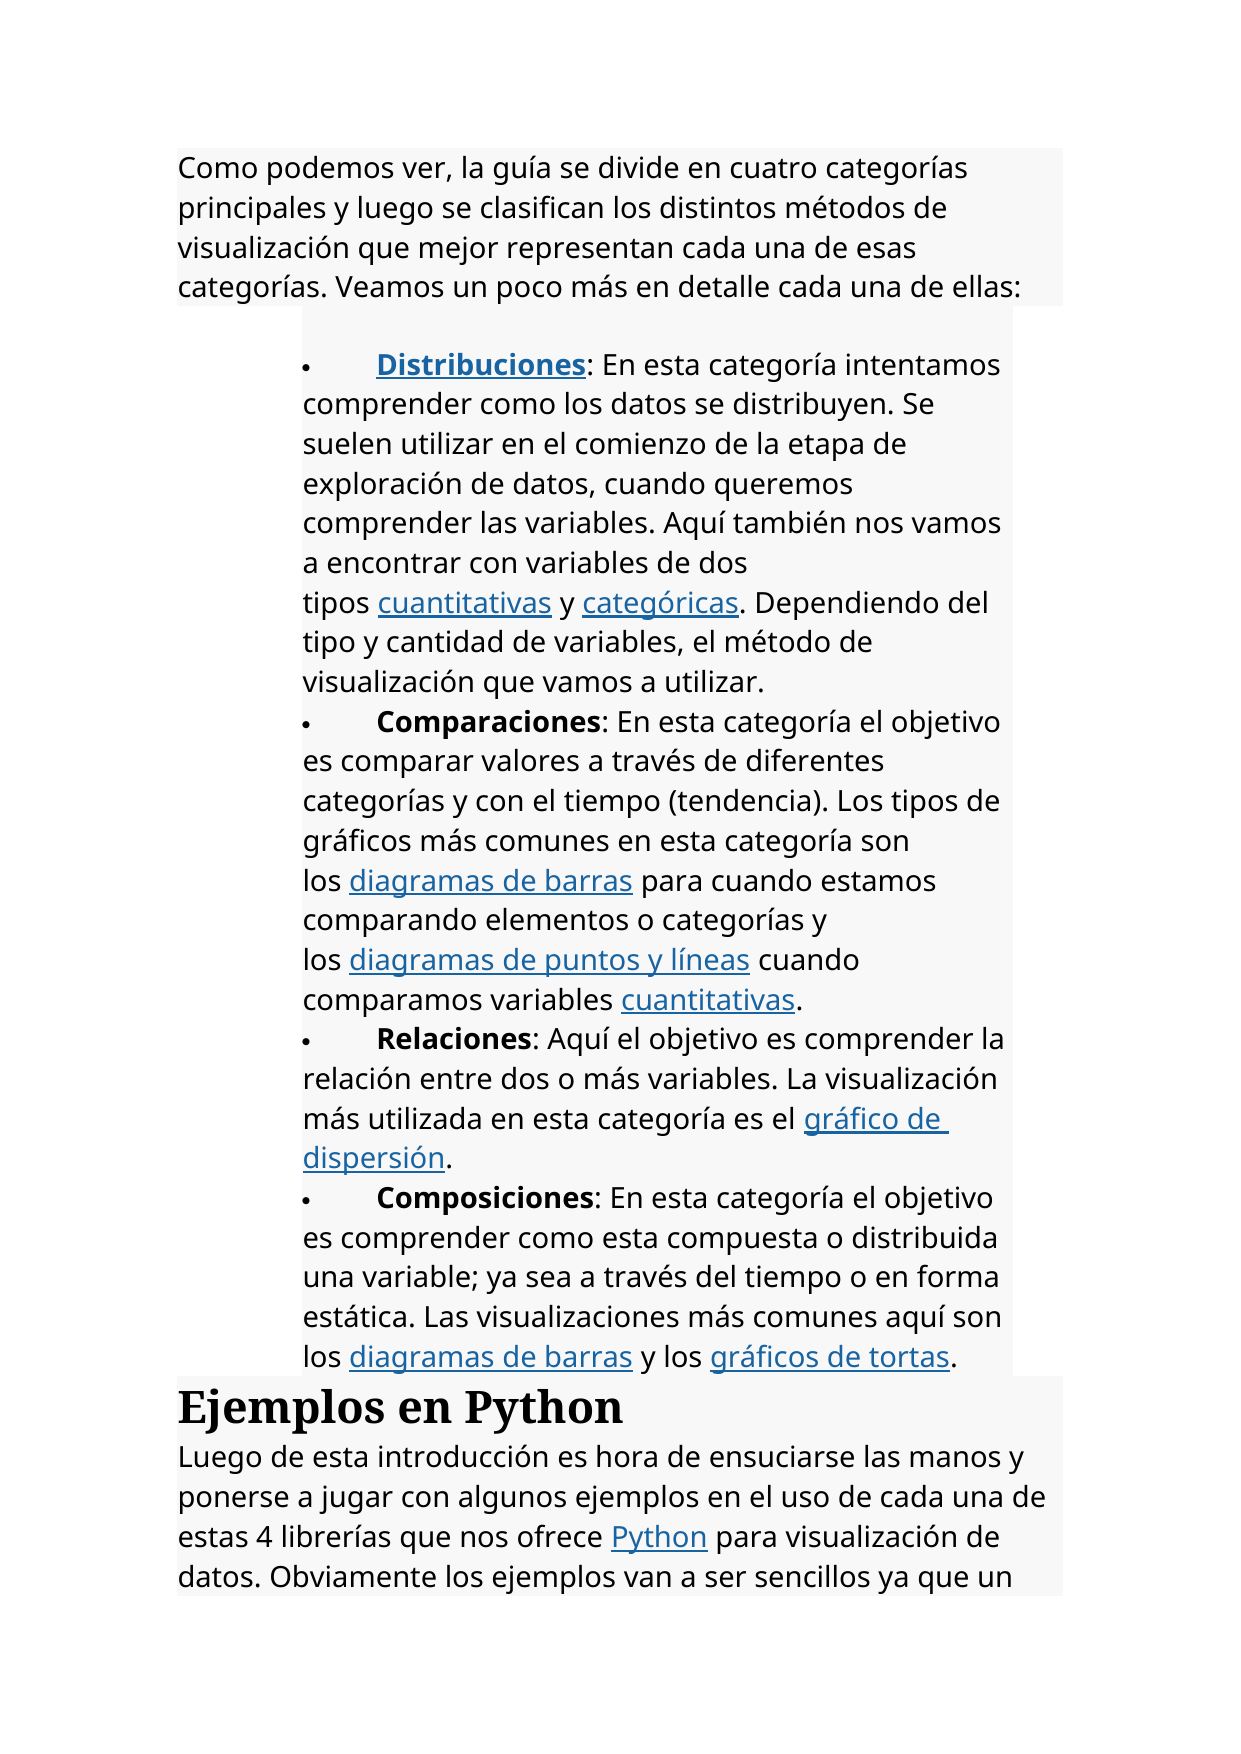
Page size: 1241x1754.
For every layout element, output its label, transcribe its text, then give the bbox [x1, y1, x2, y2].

list Composiciones: En esta categoría el objetivo es comprender como esta compuesta o distribuida una variable; ya sea a través del tiempo o en forma estática. Las visualizaciones más comunes aquí son los diagramas de barras y los gráficos de tortas. [302, 1177, 1013, 1376]
text Luego de esta introducción es hora de ensuciarse las manos y ponerse a jugar con algunos ejemplos en el uso de cada una de estas 4 librerías que nos ofrece Python para visualización de datos. Obviamente los ejemplos van a ser sencillos ya que un [177, 1437, 1063, 1596]
subtitle Ejemplos en Python [177, 1376, 1063, 1437]
text Como podemos ver, la guía se divide en cuatro categorías principales y luego se clasifican los distintos métodos de visualización que mejor representan cada una de esas categorías. Veamos un poco más en detalle cada una de ellas: [177, 148, 1063, 306]
list Relaciones: Aquí el objetivo es comprender la relación entre dos o más variables. La visualización más utilizada en esta categoría es el gráfico de dispersión. [302, 1018, 1013, 1177]
list Comparaciones: En esta categoría el objetivo es comparar valores a través de diferentes categorías y con el tiempo (tendencia). Los tipos de gráficos más comunes en esta categoría son los diagramas de barras para cuando estamos comparando elementos o categorías y los diagramas de puntos y líneas cuando comparamos variables cuantitativas. [302, 701, 1013, 1018]
list Distribuciones: En esta categoría intentamos comprender como los datos se distribuyen. Se suelen utilizar en el comienzo de la etapa de exploración de datos, cuando queremos comprender las variables. Aquí también nos vamos a encontrar con variables de dos tipos cuantitativas y categóricas. Dependiendo del tipo y cantidad de variables, el método de visualización que vamos a utilizar. [302, 344, 1013, 701]
